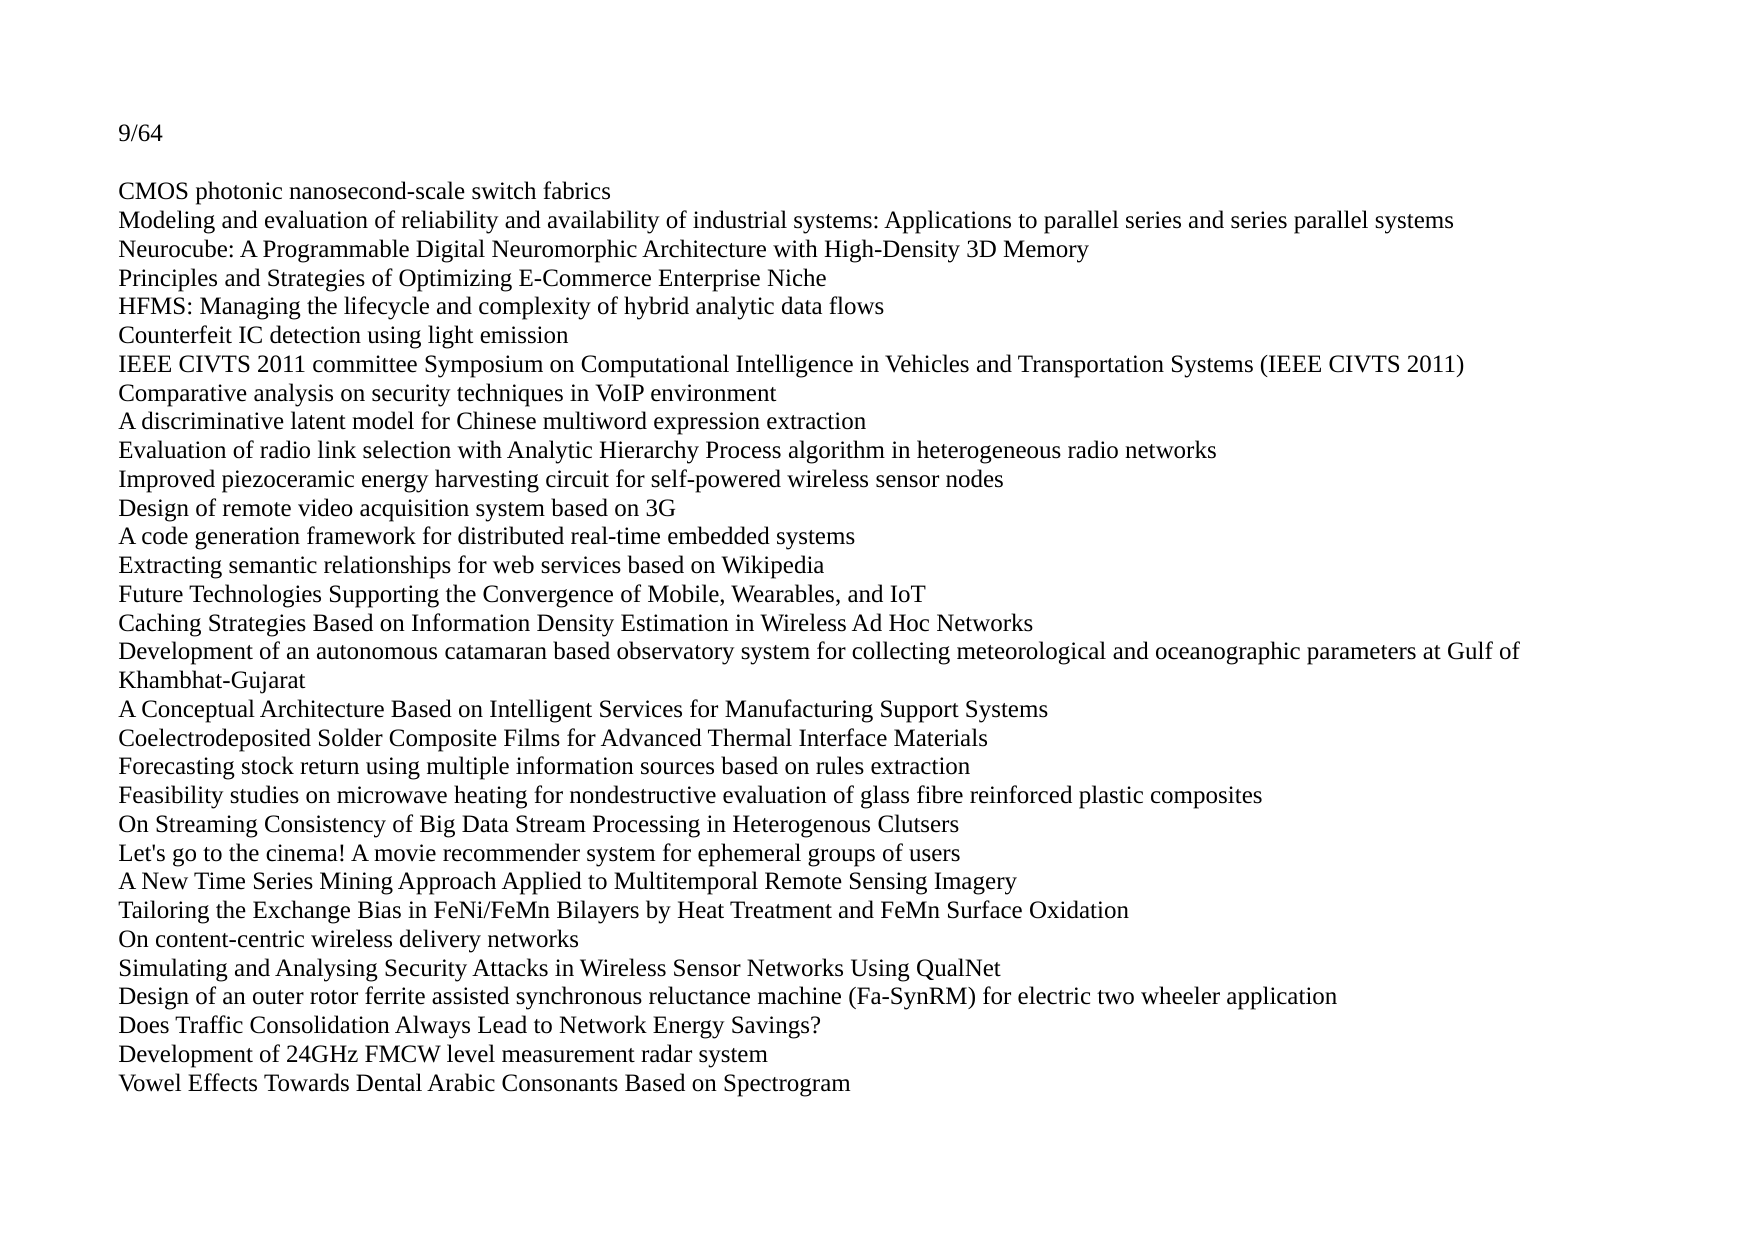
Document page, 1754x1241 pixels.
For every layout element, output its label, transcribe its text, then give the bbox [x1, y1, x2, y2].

text Simulating and Analysing Security Attacks in Wireless Sensor Networks Using QualNet [118, 953, 1636, 981]
text Caching Strategies Based on Information Density Estimation in Wireless Ad Hoc Networks [118, 608, 1636, 636]
text Tailoring the Exchange Bias in FeNi/FeMn Bilayers by Heat Treatment and FeMn Surface Oxidation [118, 895, 1636, 924]
text Improved piezoceramic energy harvesting circuit for self-powered wireless sensor nodes [118, 464, 1636, 493]
text A discriminative latent model for Chinese multiword expression extraction [118, 406, 1636, 435]
text IEEE CIVTS 2011 committee Symposium on Computational Intelligence in Vehicles and Transportation Systems (IEEE CIVTS 2011) [118, 349, 1636, 378]
text Extracting semantic relationships for web services based on Wikipedia [118, 550, 1636, 579]
text Evaluation of radio link selection with Analytic Hierarchy Process algorithm in heterogeneous radio networks [118, 435, 1636, 464]
text Forecasting stock return using multiple information sources based on rules extraction [118, 751, 1636, 780]
text Design of remote video acquisition system based on 3G [118, 493, 1636, 521]
text Counterfeit IC detection using light emission [118, 320, 1636, 349]
text CMOS photonic nanosecond-scale switch fabrics [118, 176, 1636, 205]
text On Streaming Consistency of Big Data Stream Processing in Heterogenous Clutsers [118, 809, 1636, 838]
text Principles and Strategies of Optimizing E-Commerce Enterprise Niche [118, 263, 1636, 291]
text Let's go to the cinema! A movie recommender system for ephemeral groups of users [118, 838, 1636, 866]
text A New Time Series Mining Approach Applied to Multitemporal Remote Sensing Imagery [118, 866, 1636, 895]
text Modeling and evaluation of reliability and availability of industrial systems: Applications to parallel series and series parallel systems [118, 205, 1636, 234]
text A code generation framework for distributed real-time embedded systems [118, 521, 1636, 550]
text Does Traffic Consolidation Always Lead to Network Energy Savings? [118, 1010, 1636, 1039]
text HFMS: Managing the lifecycle and complexity of hybrid analytic data flows [118, 291, 1636, 320]
text Comparative analysis on security techniques in VoIP environment [118, 378, 1636, 406]
text Feasibility studies on microwave heating for nondestructive evaluation of glass fibre reinforced plastic composites [118, 780, 1636, 809]
text On content-centric wireless delivery networks [118, 924, 1636, 953]
text Development of 24GHz FMCW level measurement radar system [118, 1039, 1636, 1068]
text Vowel Effects Towards Dental Arabic Consonants Based on Spectrogram [118, 1068, 1636, 1096]
text A Conceptual Architecture Based on Intelligent Services for Manufacturing Support Systems [118, 694, 1636, 723]
text Future Technologies Supporting the Convergence of Mobile, Wearables, and IoT [118, 579, 1636, 608]
text Coelectrodeposited Solder Composite Films for Advanced Thermal Interface Materials [118, 723, 1636, 751]
text Development of an autonomous catamaran based observatory system for collecting meteorological and oceanographic parameters at Gulf of Khambhat-Gujarat [118, 636, 1636, 694]
text Neurocube: A Programmable Digital Neuromorphic Architecture with High-Density 3D Memory [118, 234, 1636, 263]
text Design of an outer rotor ferrite assisted synchronous reluctance machine (Fa-SynRM) for electric two wheeler application [118, 981, 1636, 1010]
